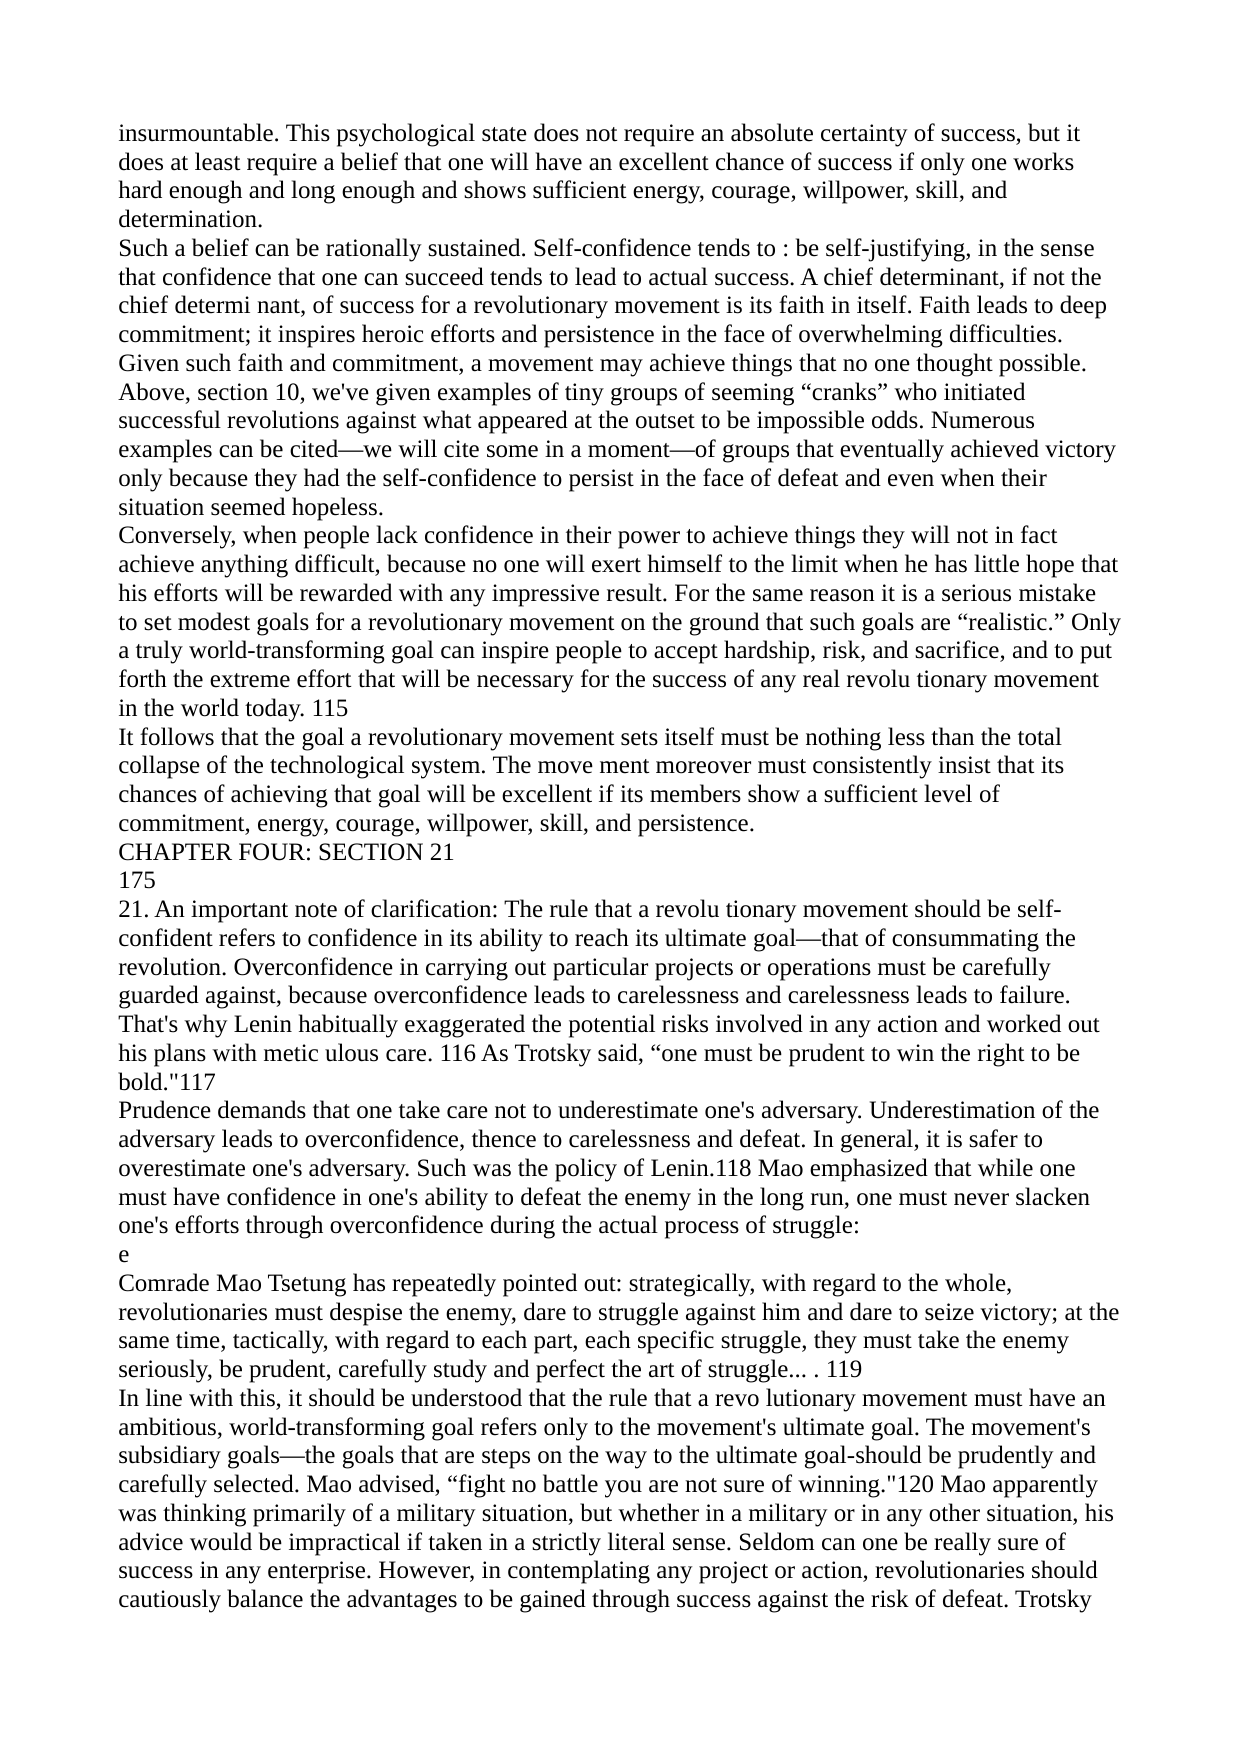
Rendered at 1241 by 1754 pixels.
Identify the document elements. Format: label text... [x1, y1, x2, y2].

text CHAPTER FOUR: SECTION 21 [118, 837, 1122, 866]
text Comrade Mao Tsetung has repeatedly pointed out: strategically, with regard to the whole, revolutionaries must despise the enemy, dare to struggle against him and dare to seize victory; at the same time, tactically, with regard to each part, each specific struggle, they must take the enemy seriously, be prudent, carefully study and perfect the art of struggle... . 119 [118, 1268, 1122, 1383]
text Such a belief can be rationally sustained. Self-confidence tends to : be self-justifying, in the sense that confidence that one can succeed tends to lead to actual success. A chief determinant, if not the chief determi nant, of success for a revolutionary movement is its faith in itself. Faith leads to deep commitment; it inspires heroic efforts and persistence in the face of overwhelming difficulties. Given such faith and commitment, a movement may achieve things that no one thought possible. Above, section 10, we've given examples of tiny groups of seeming “cranks” who initiated successful revolutions against what appeared at the outset to be impossible odds. Numerous examples can be cited—we will cite some in a moment—of groups that eventually achieved victory only because they had the self-confidence to persist in the face of defeat and even when their situation seemed hopeless. [118, 233, 1122, 521]
text Conversely, when people lack confidence in their power to achieve things they will not in fact achieve anything difficult, because no one will exert himself to the limit when he has little hope that his efforts will be rewarded with any impressive result. For the same reason it is a serious mistake to set modest goals for a revolutionary movement on the ground that such goals are “realistic.” Only a truly world-transforming goal can inspire people to accept hardship, risk, and sacrifice, and to put forth the extreme effort that will be necessary for the success of any real revolu tionary movement in the world today. 115 [118, 521, 1122, 722]
text 175 [118, 866, 1122, 894]
text insurmountable. This psychological state does not require an absolute certainty of success, but it does at least require a belief that one will have an excellent chance of success if only one works hard enough and long enough and shows sufficient energy, courage, willpower, skill, and determination. [118, 118, 1122, 233]
text Prudence demands that one take care not to underestimate one's adversary. Underestimation of the adversary leads to overconfidence, thence to carelessness and defeat. In general, it is safer to overestimate one's adversary. Such was the policy of Lenin.118 Mao emphasized that while one must have confidence in one's ability to defeat the enemy in the long run, one must never slacken one's efforts through overconfidence during the actual process of struggle: [118, 1096, 1122, 1239]
text It follows that the goal a revolutionary movement sets itself must be nothing less than the total collapse of the technological system. The move ment moreover must consistently insist that its chances of achieving that goal will be excellent if its members show a sufficient level of commitment, energy, courage, willpower, skill, and persistence. [118, 722, 1122, 837]
text In line with this, it should be understood that the rule that a revo lutionary movement must have an ambitious, world-transforming goal refers only to the movement's ultimate goal. The movement's subsidiary goals—the goals that are steps on the way to the ultimate goal-should be prudently and carefully selected. Mao advised, “fight no battle you are not sure of winning."120 Mao apparently was thinking primarily of a military situation, but whether in a military or in any other situation, his advice would be impractical if taken in a strictly literal sense. Seldom can one be really sure of success in any enterprise. However, in contemplating any project or action, revolutionaries should cautiously balance the advantages to be gained through success against the risk of defeat. Trotsky [118, 1383, 1122, 1613]
text e [118, 1239, 1122, 1268]
text 21. An important note of clarification: The rule that a revolu tionary movement should be self-confident refers to confidence in its ability to reach its ultimate goal—that of consummating the revolution. Overconfidence in carrying out particular projects or operations must be carefully guarded against, because overconfidence leads to carelessness and carelessness leads to failure. That's why Lenin habitually exaggerated the potential risks involved in any action and worked out his plans with metic ulous care. 116 As Trotsky said, “one must be prudent to win the right to be bold."117 [118, 894, 1122, 1096]
